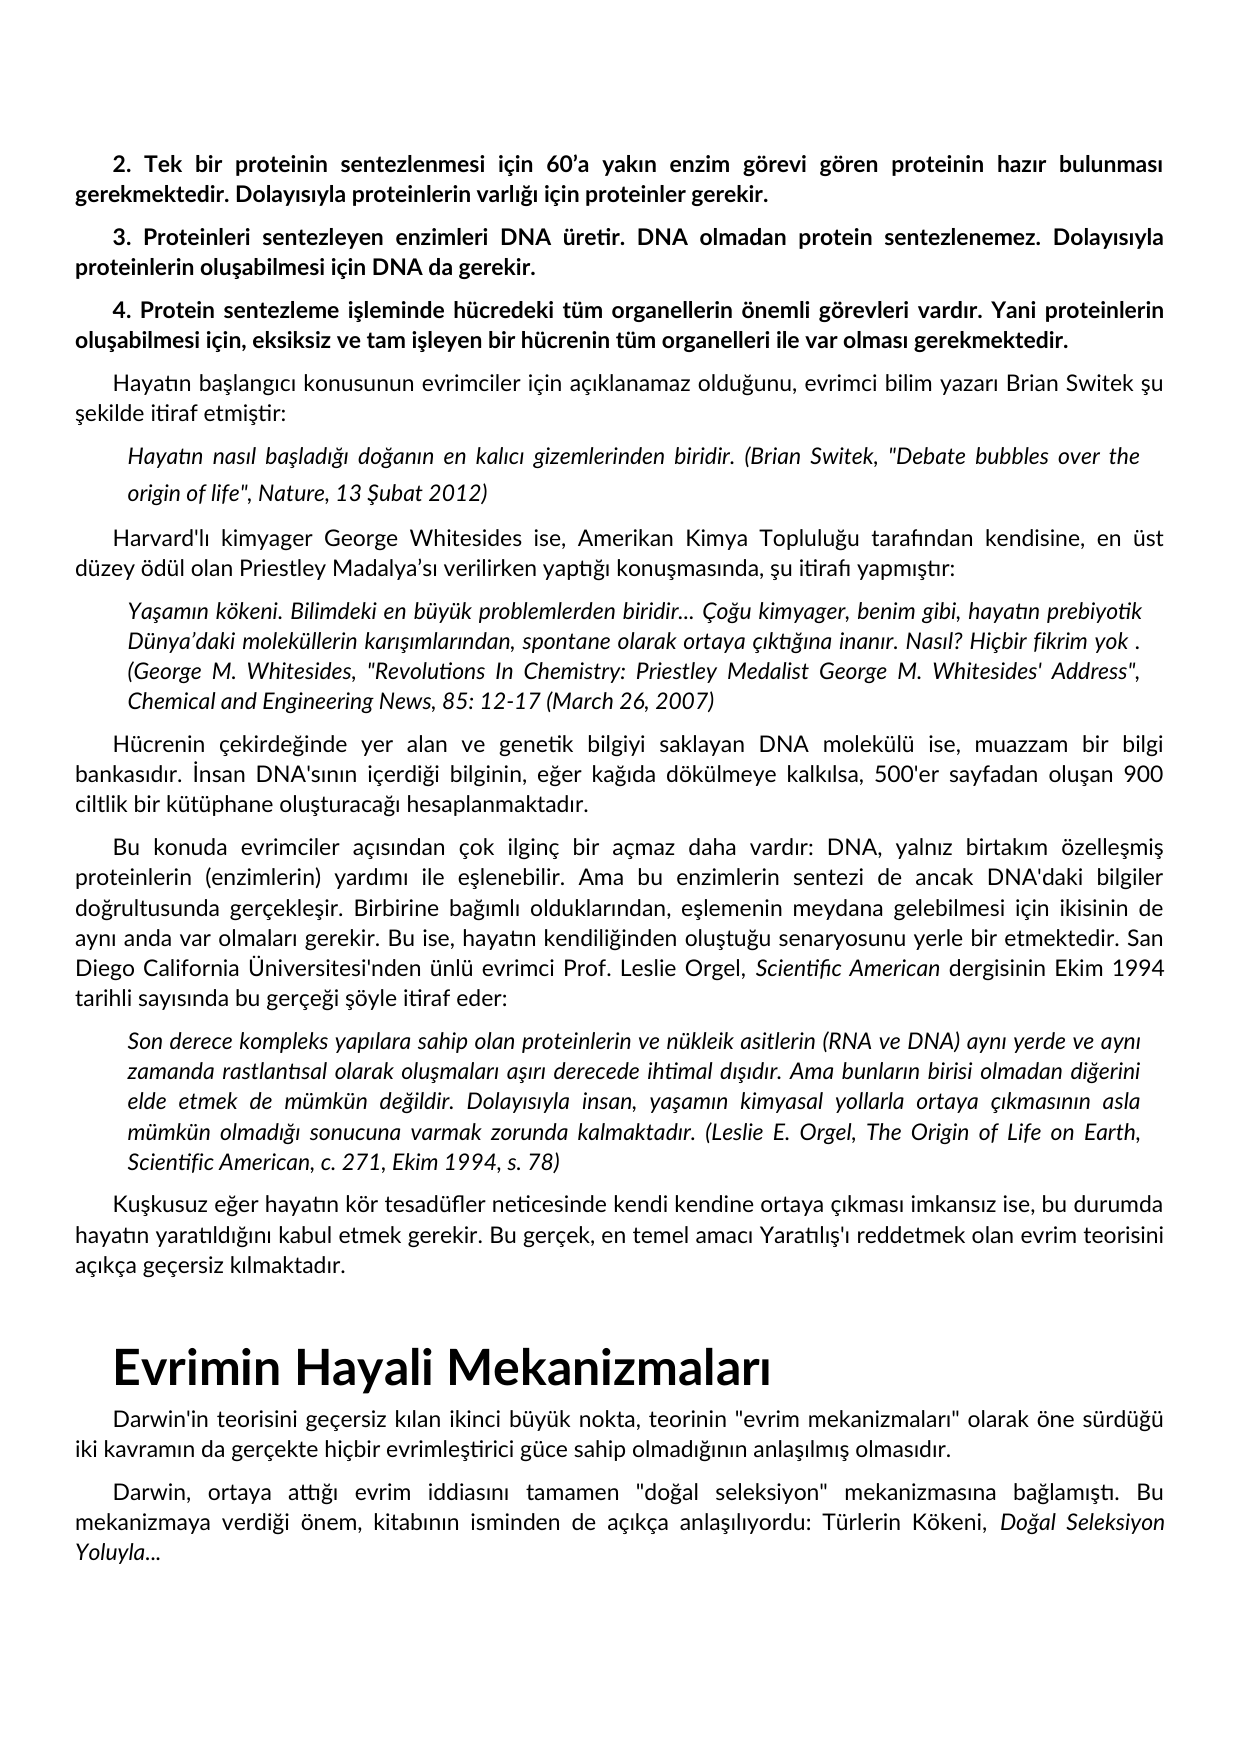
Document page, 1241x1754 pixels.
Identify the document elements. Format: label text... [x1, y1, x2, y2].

text Darwin, ortaya attığı evrim iddiasını tamamen "doğal seleksiyon" mekanizmasına bağlamıştı. Bu mekanizmaya verdiği önem, kitabının isminden de açıkça anlaşılıyordu: Türlerin Kökeni, Doğal Seleksiyon Yoluyla... [75, 1477, 1165, 1565]
text Darwin'in teorisini geçersiz kılan ikinci büyük nokta, teorinin "evrim mekanizmaları" olarak öne sürdüğü iki kavramın da gerçekte hiçbir evrimleştirici güce sahip olmadığının anlaşılmış olmasıdır. [75, 1404, 1165, 1462]
text Hücrenin çekirdeğinde yer alan ve genetik bilgiyi saklayan DNA molekülü ise, muazzam bir bilgi bankasıdır. İnsan DNA'sının içerdiği bilginin, eğer kağıda dökülmeye kalkılsa, 500'er sayfadan oluşan 900 ciltlik bir kütüphane oluşturacağı hesaplanmaktadır. [75, 730, 1165, 818]
text Yaşamın kökeni. Bilimdeki en büyük problemlerden biridir... Çoğu kimyager, benim gibi, hayatın prebiyotik Dünya’daki moleküllerin karışımlarından, spontane olarak ortaya çıktığına inanır. Nasıl? Hiçbir fikrim yok . (George M. Whitesides, "Revolutions In Chemistry: Priestley Medalist George M. Whitesides' Address", Chemical and Engineering News, 85: 12-17 (March 26, 2007) [127, 596, 1143, 714]
text Hayatın başlangıcı konusunun evrimciler için açıklanamaz olduğunu, evrimci bilim yazarı Brian Switek şu şekilde itiraf etmiştir: [75, 369, 1165, 426]
text Son derece kompleks yapılara sahip olan proteinlerin ve nükleik asitlerin (RNA ve DNA) aynı yerde ve aynı zamanda rastlantısal olarak oluşmaları aşırı derecede ihtimal dışıdır. Ama bunların birisi olmadan diğerini elde etmek de mümkün değildir. Dolayısıyla insan, yaşamın kimyasal yollarla ortaya çıkmasının asla mümkün olmadığı sonucuna varmak zorunda kalmaktadır. (Leslie E. Orgel, The Origin of Life on Earth, Scientific American, c. 271, Ekim 1994, s. 78) [127, 1027, 1143, 1175]
subtitle Evrimin Hayali Mekanizmaları [112, 1336, 1165, 1396]
text Bu konuda evrimciler açısından çok ilginç bir açmaz daha vardır: DNA, yalnız birtakım özelleşmiş proteinlerin (enzimlerin) yardımı ile eşlenebilir. Ama bu enzimlerin sentezi de ancak DNA'daki bilgiler doğrultusunda gerçekleşir. Birbirine bağımlı olduklarından, eşlemenin meydana gelebilmesi için ikisinin de aynı anda var olmaları gerekir. Bu ise, hayatın kendiliğinden oluştuğu senaryosunu yerle bir etmektedir. San Diego California Üniversitesi'nden ünlü evrimci Prof. Leslie Orgel, Scientific American dergisinin Ekim 1994 tarihli sayısında bu gerçeği şöyle itiraf eder: [75, 833, 1165, 1011]
text 2. Tek bir proteinin sentezlenmesi için 60’a yakın enzim görevi gören proteinin hazır bulunması gerekmektedir. Dolayısıyla proteinlerin varlığı için proteinler gerekir. [75, 150, 1165, 208]
text Hayatın nasıl başladığı doğanın en kalıcı gizemlerinden biridir. (Brian Switek, "Debate bubbles over the origin of life", Nature, 13 Şubat 2012) [127, 442, 1143, 508]
text Kuşkusuz eğer hayatın kör tesadüfler neticesinde kendi kendine ortaya çıkması imkansız ise, bu durumda hayatın yaratıldığını kabul etmek gerekir. Bu gerçek, en temel amacı Yaratılış'ı reddetmek olan evrim teorisini açıkça geçersiz kılmaktadır. [75, 1190, 1165, 1278]
text 3. Proteinleri sentezleyen enzimleri DNA üretir. DNA olmadan protein sentezlenemez. Dolayısıyla proteinlerin oluşabilmesi için DNA da gerekir. [75, 223, 1165, 281]
text Harvard'lı kimyager George Whitesides ise, Amerikan Kimya Topluluğu tarafından kendisine, en üst düzey ödül olan Priestley Madalya’sı verilirken yaptığı konuşmasında, şu itirafı yapmıştır: [75, 523, 1165, 581]
text 4. Protein sentezleme işleminde hücredeki tüm organellerin önemli görevleri vardır. Yani proteinlerin oluşabilmesi için, eksiksiz ve tam işleyen bir hücrenin tüm organelleri ile var olması gerekmektedir. [75, 296, 1165, 353]
